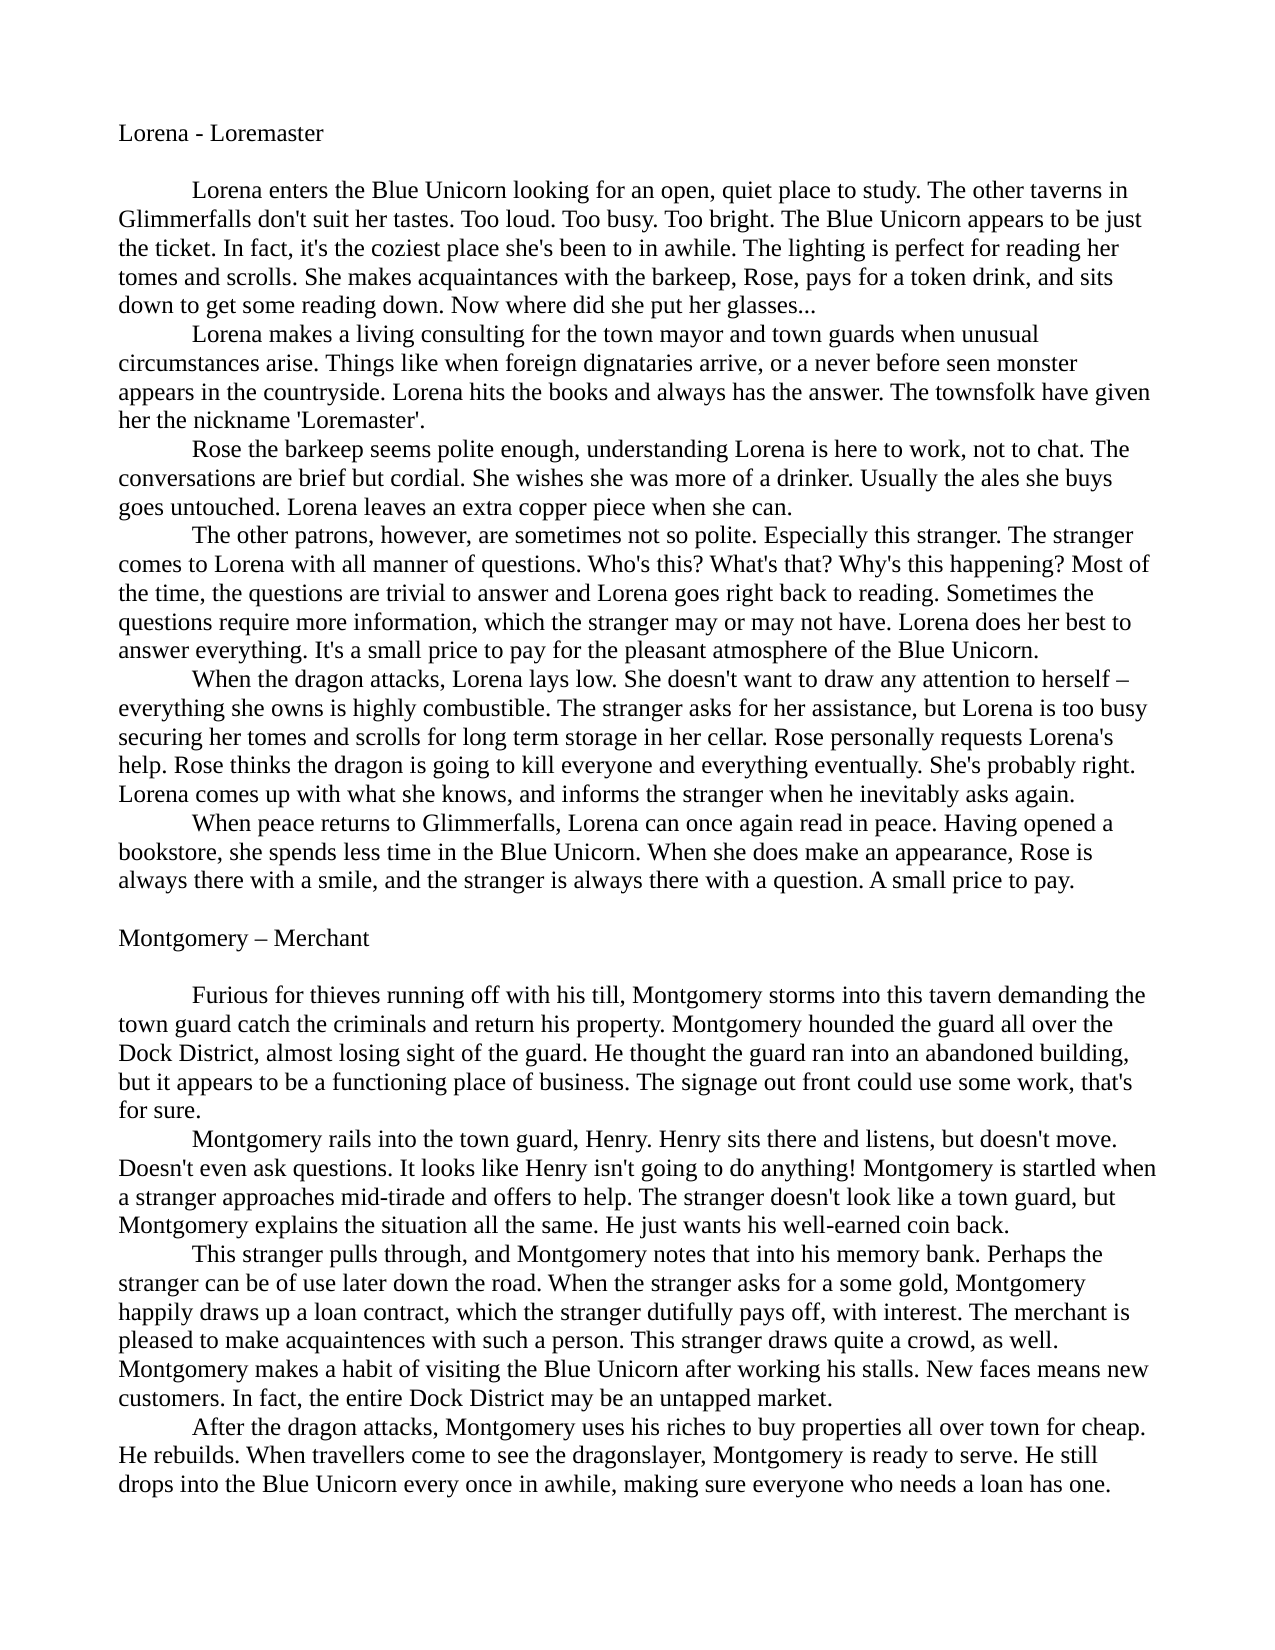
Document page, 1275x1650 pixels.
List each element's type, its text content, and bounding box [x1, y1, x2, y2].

text After the dragon attacks, Montgomery uses his riches to buy properties all over town for cheap. He rebuilds. When travellers come to see the dragonslayer, Montgomery is ready to serve. He still drops into the Blue Unicorn every once in awhile, making sure everyone who needs a loan has one. [118, 1412, 1157, 1498]
text Lorena - Loremaster [118, 118, 1157, 147]
text Furious for thieves running off with his till, Montgomery storms into this tavern demanding the town guard catch the criminals and return his property. Montgomery hounded the guard all over the Dock District, almost losing sight of the guard. He thought the guard ran into an abandoned building, but it appears to be a functioning place of business. The signage out front could use some work, that's for sure. [118, 981, 1157, 1124]
text Montgomery – Merchant [118, 923, 1157, 952]
text When peace returns to Glimmerfalls, Lorena can once again read in peace. Having opened a bookstore, she spends less time in the Blue Unicorn. When she does make an appearance, Rose is always there with a smile, and the stranger is always there with a question. A small price to pay. [118, 808, 1157, 894]
text Montgomery rails into the town guard, Henry. Henry sits there and listens, but doesn't move. Doesn't even ask questions. It looks like Henry isn't going to do anything! Montgomery is startled when a stranger approaches mid-tirade and offers to help. The stranger doesn't look like a town guard, but Montgomery explains the situation all the same. He just wants his well-earned coin back. [118, 1124, 1157, 1239]
text The other patrons, however, are sometimes not so polite. Especially this stranger. The stranger comes to Lorena with all manner of questions. Who's this? What's that? Why's this happening? Most of the time, the questions are trivial to answer and Lorena goes right back to reading. Sometimes the questions require more information, which the stranger may or may not have. Lorena does her best to answer everything. It's a small price to pay for the pleasant atmosphere of the Blue Unicorn. [118, 521, 1157, 664]
text Lorena enters the Blue Unicorn looking for an open, quiet place to study. The other taverns in Glimmerfalls don't suit her tastes. Too loud. Too busy. Too bright. The Blue Unicorn appears to be just the ticket. In fact, it's the coziest place she's been to in awhile. The lighting is perfect for reading her tomes and scrolls. She makes acquaintances with the barkeep, Rose, pays for a token drink, and sits down to get some reading down. Now where did she put her glasses... [118, 176, 1157, 319]
text Lorena makes a living consulting for the town mayor and town guards when unusual circumstances arise. Things like when foreign dignataries arrive, or a never before seen monster appears in the countryside. Lorena hits the books and always has the answer. The townsfolk have given her the nickname 'Loremaster'. [118, 319, 1157, 434]
text Rose the barkeep seems polite enough, understanding Lorena is here to work, not to chat. The conversations are brief but cordial. She wishes she was more of a drinker. Usually the ales she buys goes untouched. Lorena leaves an extra copper piece when she can. [118, 434, 1157, 521]
text This stranger pulls through, and Montgomery notes that into his memory bank. Perhaps the stranger can be of use later down the road. When the stranger asks for a some gold, Montgomery happily draws up a loan contract, which the stranger dutifully pays off, with interest. The merchant is pleased to make acquaintences with such a person. This stranger draws quite a crowd, as well. Montgomery makes a habit of visiting the Blue Unicorn after working his stalls. New faces means new customers. In fact, the entire Dock District may be an untapped market. [118, 1239, 1157, 1412]
text When the dragon attacks, Lorena lays low. She doesn't want to draw any attention to herself – everything she owns is highly combustible. The stranger asks for her assistance, but Lorena is too busy securing her tomes and scrolls for long term storage in her cellar. Rose personally requests Lorena's help. Rose thinks the dragon is going to kill everyone and everything eventually. She's probably right. Lorena comes up with what she knows, and informs the stranger when he inevitably asks again. [118, 664, 1157, 808]
